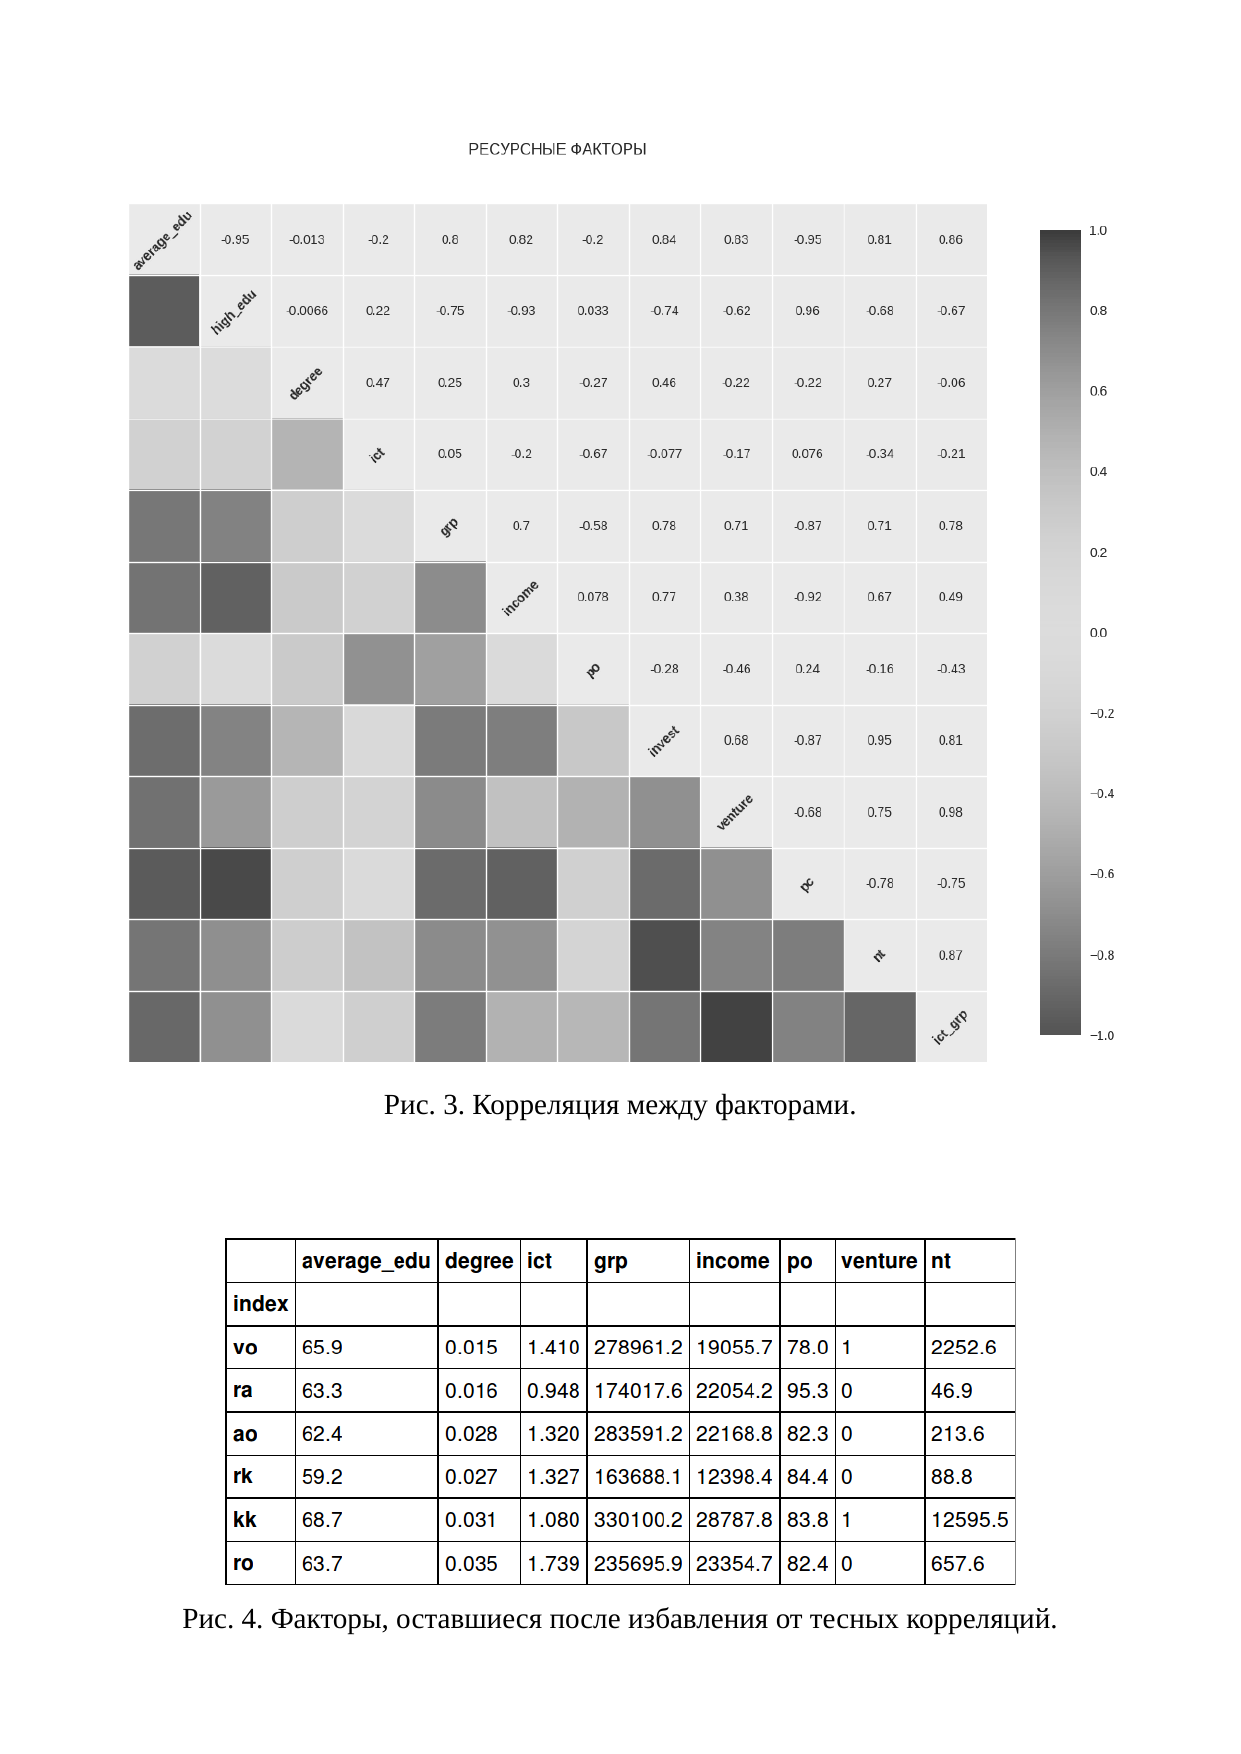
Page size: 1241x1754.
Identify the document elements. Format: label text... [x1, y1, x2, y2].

picture [118, 118, 1123, 1071]
picture [224, 1238, 1016, 1585]
text Рис. 4. Факторы, оставшиеся после избавления от тесных корреляций. [118, 1238, 1122, 1635]
text Рис. 3. Корреляция между факторами. [118, 1071, 1122, 1121]
